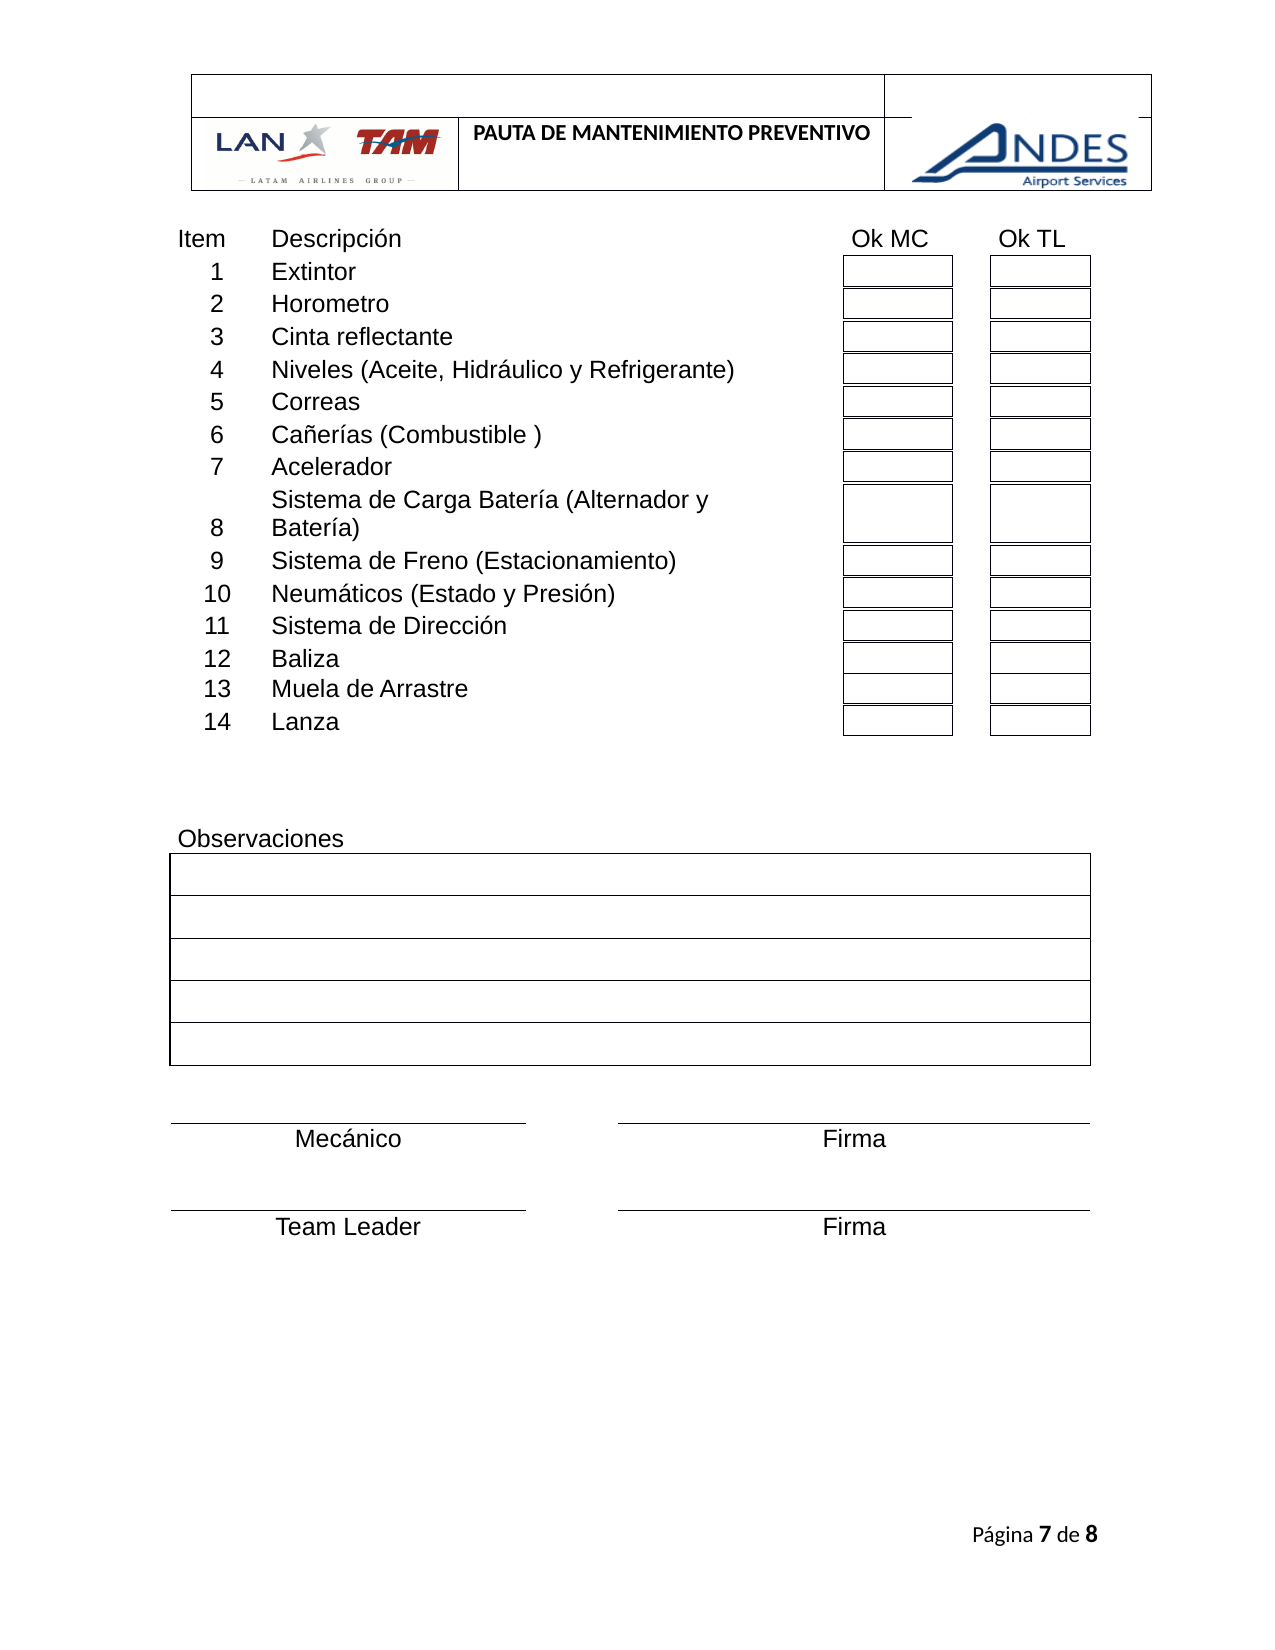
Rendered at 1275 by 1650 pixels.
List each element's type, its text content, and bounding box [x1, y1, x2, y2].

table_cell [953, 255, 990, 286]
table_cell 2 [170, 288, 264, 318]
table_cell [991, 256, 1090, 286]
table_cell 4 [170, 353, 264, 383]
table_cell [807, 386, 843, 416]
table_cell [563, 1153, 618, 1210]
table_cell Lanza [264, 705, 807, 735]
table_cell [844, 256, 952, 286]
table_cell Mecánico [170, 1123, 526, 1153]
table_cell Firma [618, 1210, 1091, 1240]
table_cell Sistema de Freno (Estacionamiento) [264, 545, 807, 575]
table_cell 9 [170, 545, 264, 575]
table_cell Cañerías (Combustible ) [264, 418, 807, 448]
table_cell [953, 577, 990, 607]
table_cell Muela de Arrastre [264, 673, 807, 703]
table_cell [953, 418, 990, 448]
table_cell [953, 738, 971, 853]
table_cell [844, 452, 952, 481]
table_cell [807, 418, 843, 448]
table_cell [844, 354, 952, 383]
table_header [526, 195, 636, 253]
table_cell [526, 1123, 563, 1153]
table_cell [563, 1066, 618, 1122]
picture [204, 191, 454, 195]
table_cell [991, 674, 1090, 703]
picture [204, 118, 454, 190]
table_header [467, 195, 526, 253]
table_cell [991, 578, 1090, 607]
table_cell 8 [170, 484, 264, 542]
table_cell [563, 1123, 618, 1153]
table_cell [807, 738, 844, 853]
table_cell 3 [170, 321, 264, 351]
table_cell [991, 546, 1090, 575]
table_cell [844, 485, 952, 542]
table_cell [526, 1210, 563, 1240]
table_cell 6 [170, 418, 264, 448]
table_cell [415, 738, 441, 853]
table_cell [953, 484, 990, 542]
table_cell [991, 738, 1076, 853]
table_cell Horometro [264, 288, 636, 318]
table_cell [636, 288, 843, 318]
table_cell [953, 705, 990, 735]
table_cell [991, 354, 1090, 383]
table_cell [844, 546, 952, 575]
table_cell [953, 545, 990, 575]
table_cell [844, 611, 952, 640]
table_header [636, 195, 844, 253]
table_cell Observaciones [170, 738, 415, 853]
table_cell [953, 451, 990, 481]
table_cell 12 [170, 642, 264, 672]
table_cell [807, 705, 843, 735]
table_cell [953, 386, 990, 416]
table_cell 7 [170, 451, 264, 481]
table_cell [171, 854, 1090, 895]
table_cell [526, 738, 807, 853]
table_header Ok MC [844, 195, 952, 253]
picture [911, 117, 1139, 190]
table_cell [526, 1066, 563, 1122]
table_cell [441, 738, 467, 853]
table_cell [991, 322, 1090, 351]
table_cell [844, 387, 952, 416]
table_cell 13 [170, 673, 264, 703]
table_cell [807, 610, 843, 640]
table_cell [953, 288, 990, 318]
table_cell [171, 939, 1090, 980]
table_cell [991, 387, 1090, 416]
table_cell [171, 896, 1090, 937]
table_cell [991, 289, 1090, 318]
table_cell [844, 738, 952, 853]
table_cell Extintor [264, 255, 636, 286]
table_cell [844, 578, 952, 607]
table_cell [991, 419, 1090, 448]
table_cell [991, 706, 1090, 735]
table_cell 5 [170, 386, 264, 416]
table_cell [807, 484, 843, 542]
table_header [441, 195, 467, 253]
table_cell [991, 611, 1090, 640]
table_cell [618, 1153, 1091, 1210]
table_cell [171, 981, 1090, 1022]
table_cell Correas [264, 386, 807, 416]
table_cell Team Leader [170, 1210, 526, 1240]
table_cell Cinta reflectante [264, 321, 636, 351]
table_cell [971, 738, 991, 853]
table_cell [991, 485, 1090, 542]
table_cell [807, 577, 843, 607]
table_cell [844, 706, 952, 735]
table_cell Sistema de Carga Batería (Alternador y Batería) [264, 484, 807, 542]
table_cell [807, 451, 843, 481]
table_cell [170, 1153, 526, 1210]
table_cell [807, 353, 843, 383]
table_cell [953, 610, 990, 640]
table_cell [170, 1066, 526, 1122]
table_cell [807, 642, 843, 672]
table_header [953, 195, 991, 253]
table_cell [844, 289, 952, 318]
table_cell Acelerador [264, 451, 807, 481]
table_header Descripción [264, 195, 415, 253]
table_cell [563, 1210, 618, 1240]
table_cell [526, 1153, 563, 1210]
table_cell [807, 673, 843, 703]
table_cell Sistema de Dirección [264, 610, 807, 640]
table_cell Baliza [264, 642, 807, 672]
table_cell [844, 643, 952, 672]
table_cell Niveles (Aceite, Hidráulico y Refrigerante) [264, 353, 807, 383]
table_cell 1 [170, 255, 264, 286]
table_cell [636, 321, 843, 351]
table_cell [1076, 738, 1091, 853]
table_cell 10 [170, 577, 264, 607]
table_cell Firma [618, 1123, 1091, 1153]
table_header Ok TL [991, 195, 1091, 253]
table_cell [991, 643, 1090, 672]
table_cell [844, 674, 952, 703]
table_cell 14 [170, 705, 264, 735]
table_cell [844, 322, 952, 351]
table_cell [844, 419, 952, 448]
table_cell [953, 321, 990, 351]
table_cell [171, 1023, 1090, 1065]
table_cell [467, 738, 526, 853]
table_cell [991, 452, 1090, 481]
table_cell 11 [170, 610, 264, 640]
table_cell [953, 673, 990, 703]
table_cell [618, 1066, 1091, 1122]
table_header [415, 195, 441, 253]
table_header Item [170, 195, 264, 253]
table_cell [636, 255, 843, 286]
table_cell [807, 545, 843, 575]
table_cell [953, 642, 990, 672]
table_cell Neumáticos (Estado y Presión) [264, 577, 807, 607]
table_cell [953, 353, 990, 383]
